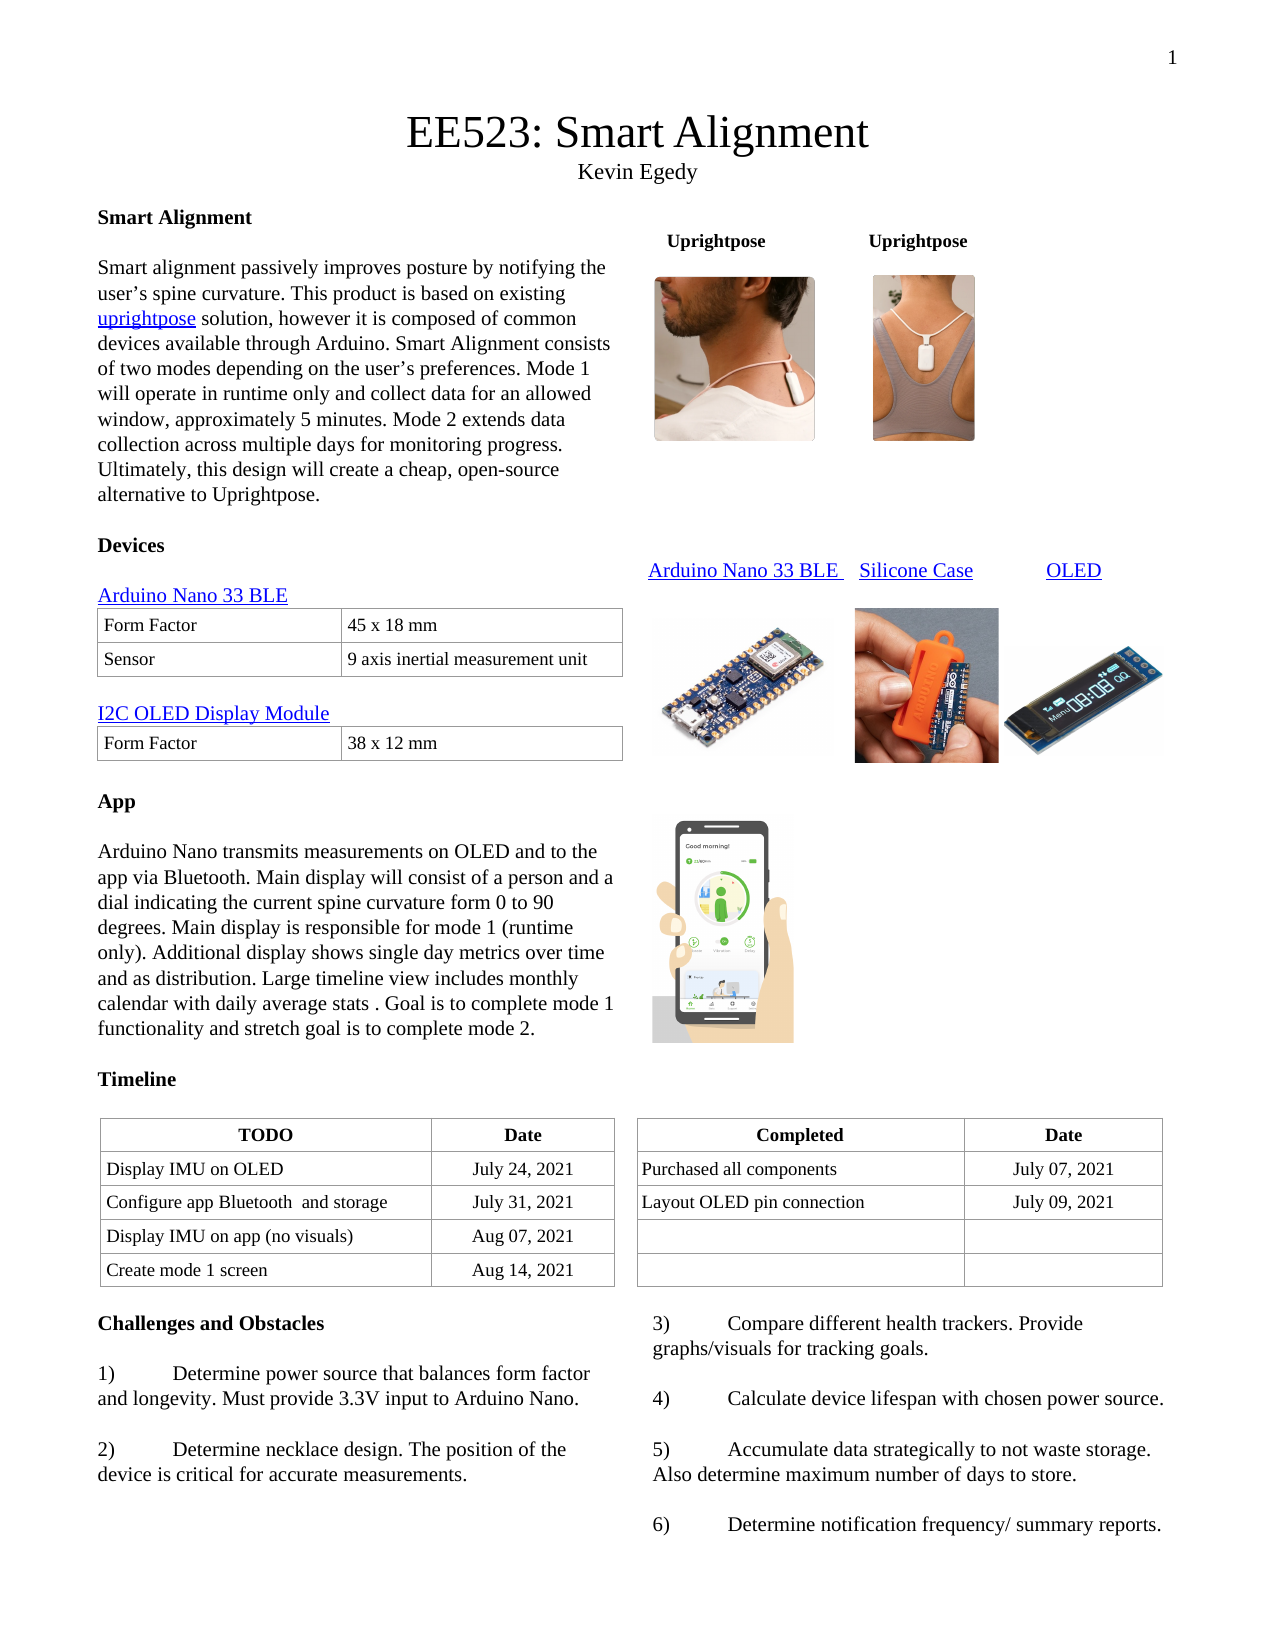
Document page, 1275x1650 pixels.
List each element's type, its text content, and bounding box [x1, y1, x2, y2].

list Determine power source that balances form factor and longevity. Must provide 3.3V input to Arduino Nano. [97, 1361, 622, 1435]
table_cell 9 axis inertial measurement unit [342, 643, 622, 676]
table_header Completed [638, 1119, 964, 1151]
text Kevin Egedy [150, 158, 1125, 184]
picture [872, 275, 975, 441]
table_header Date [965, 1119, 1162, 1151]
table_cell [638, 1220, 964, 1252]
text Uprightpose Uprightpose [652, 230, 1177, 252]
table_cell Display IMU on app (no visuals) [101, 1220, 431, 1252]
table_header Date [432, 1119, 614, 1151]
text App [97, 789, 622, 813]
text Smart alignment passively improves posture by notifying the user’s spine curvature. This product is based on existing uprightpose solution, however it is composed of common devices available through Arduino. Smart Alignment consists of two modes depending on the user’s preferences. Mode 1 will operate in runtime only and collect data for an allowed window, approximately 5 minutes. Mode 2 extends data collection across multiple days for monitoring progress. Ultimately, this design will create a cheap, open-source alternative to Uprightpose. [97, 255, 622, 506]
table_cell Layout OLED pin connection [638, 1186, 964, 1219]
table_cell Aug 07, 2021 [432, 1220, 614, 1252]
picture [854, 608, 999, 763]
table_header 45 x 18 mm [342, 609, 622, 642]
table_header Form Factor [98, 609, 341, 642]
table_cell Display IMU on OLED [101, 1152, 431, 1185]
table_cell Sensor [98, 643, 341, 676]
picture [652, 814, 794, 1044]
table_header 38 x 12 mm [342, 727, 622, 760]
title EE523: Smart Alignment [150, 105, 1125, 158]
text Arduino Nano 33 BLE Silicone Case OLED [637, 558, 1177, 582]
text I2C OLED Display Module [97, 701, 637, 725]
picture [1003, 646, 1164, 756]
text Arduino Nano transmits measurements on OLED and to the app via Bluetooth. Main display will consist of a person and a dial indicating the current spine curvature form 0 to 90 degrees. Main display is responsible for mode 1 (runtime only). Additional display shows single day metrics over time and as distribution. Large timeline view includes monthly calendar with daily average stats . Goal is to complete mode 1 functionality and stretch goal is to complete mode 2. [97, 839, 622, 1040]
table_cell Aug 14, 2021 [432, 1254, 614, 1286]
table_cell Create mode 1 screen [101, 1254, 431, 1286]
picture [651, 618, 834, 756]
text Devices [97, 532, 637, 557]
table_cell Purchased all components [638, 1152, 964, 1185]
table_cell [965, 1254, 1162, 1286]
list Determine necklace design. The position of the device is critical for accurate measurements. [97, 1436, 622, 1511]
table_header TODO [101, 1119, 431, 1151]
list Accumulate data strategically to not waste storage. Also determine maximum number of days to store. [652, 1436, 1177, 1511]
text Challenges and Obstacles [97, 1310, 622, 1360]
table_cell July 31, 2021 [432, 1186, 614, 1219]
text Arduino Nano 33 BLE [97, 583, 637, 607]
text Timeline [97, 1067, 637, 1091]
table_cell July 24, 2021 [432, 1152, 614, 1185]
list Calculate device lifespan with chosen power source. [652, 1386, 1177, 1435]
table_cell Configure app Bluetooth and storage [101, 1186, 431, 1219]
table_header Form Factor [98, 727, 341, 760]
table_cell [965, 1220, 1162, 1252]
table_cell July 09, 2021 [965, 1186, 1162, 1219]
table_cell July 07, 2021 [965, 1152, 1162, 1185]
table_cell [638, 1254, 964, 1286]
list Compare different health trackers. Provide graphs/visuals for tracking goals. [652, 1310, 1177, 1385]
text Smart Alignment [97, 105, 622, 254]
picture [652, 275, 816, 441]
list Determine notification frequency/ summary reports. [652, 1512, 1177, 1536]
